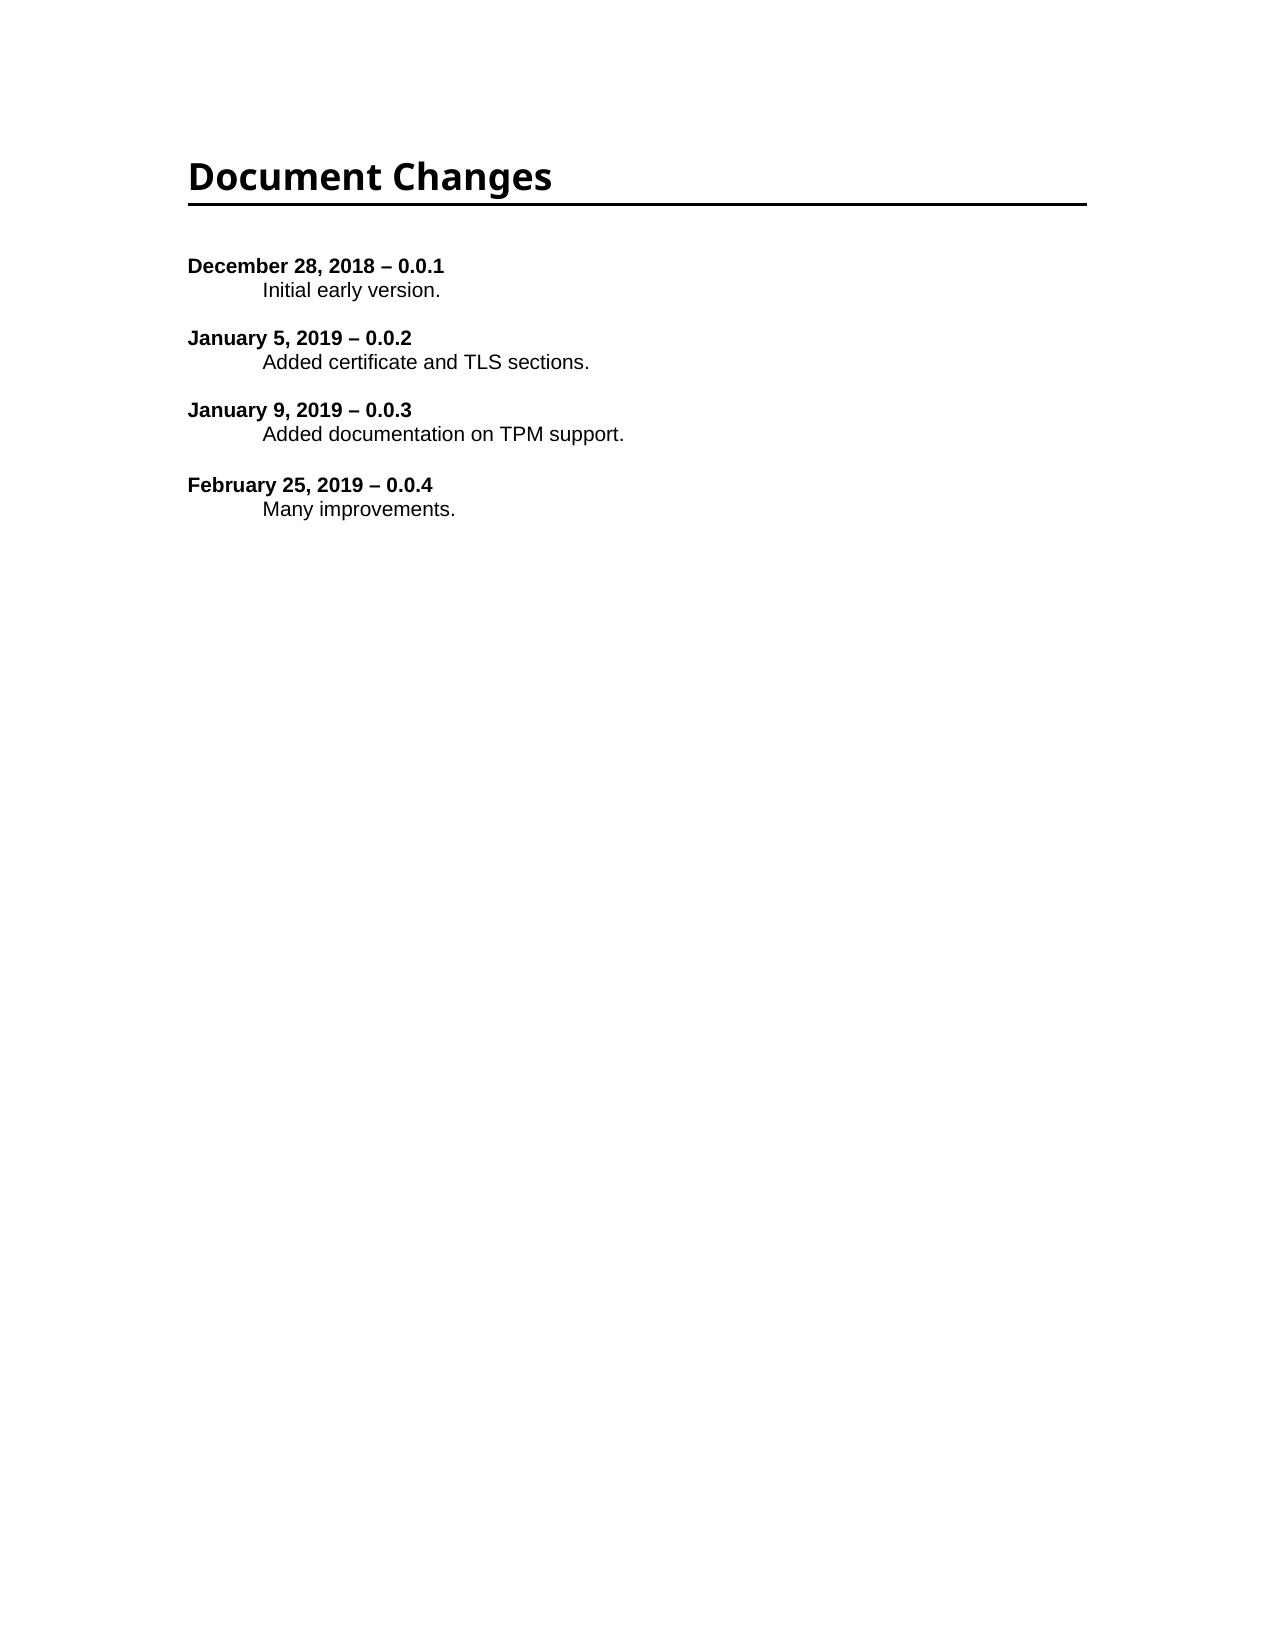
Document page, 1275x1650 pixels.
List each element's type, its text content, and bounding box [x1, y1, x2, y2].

text Initial early version. [187, 278, 1087, 302]
text Added documentation on TPM support. [187, 422, 1087, 446]
text January 5, 2019 – 0.0.2 [187, 326, 1087, 350]
text Many improvements. [187, 497, 1087, 521]
text Document Changes [187, 150, 1087, 206]
text February 25, 2019 – 0.0.4 [187, 473, 1087, 497]
text Added certificate and TLS sections. [187, 350, 1087, 374]
text December 28, 2018 – 0.0.1 [187, 254, 1087, 278]
text January 9, 2019 – 0.0.3 [187, 398, 1087, 422]
